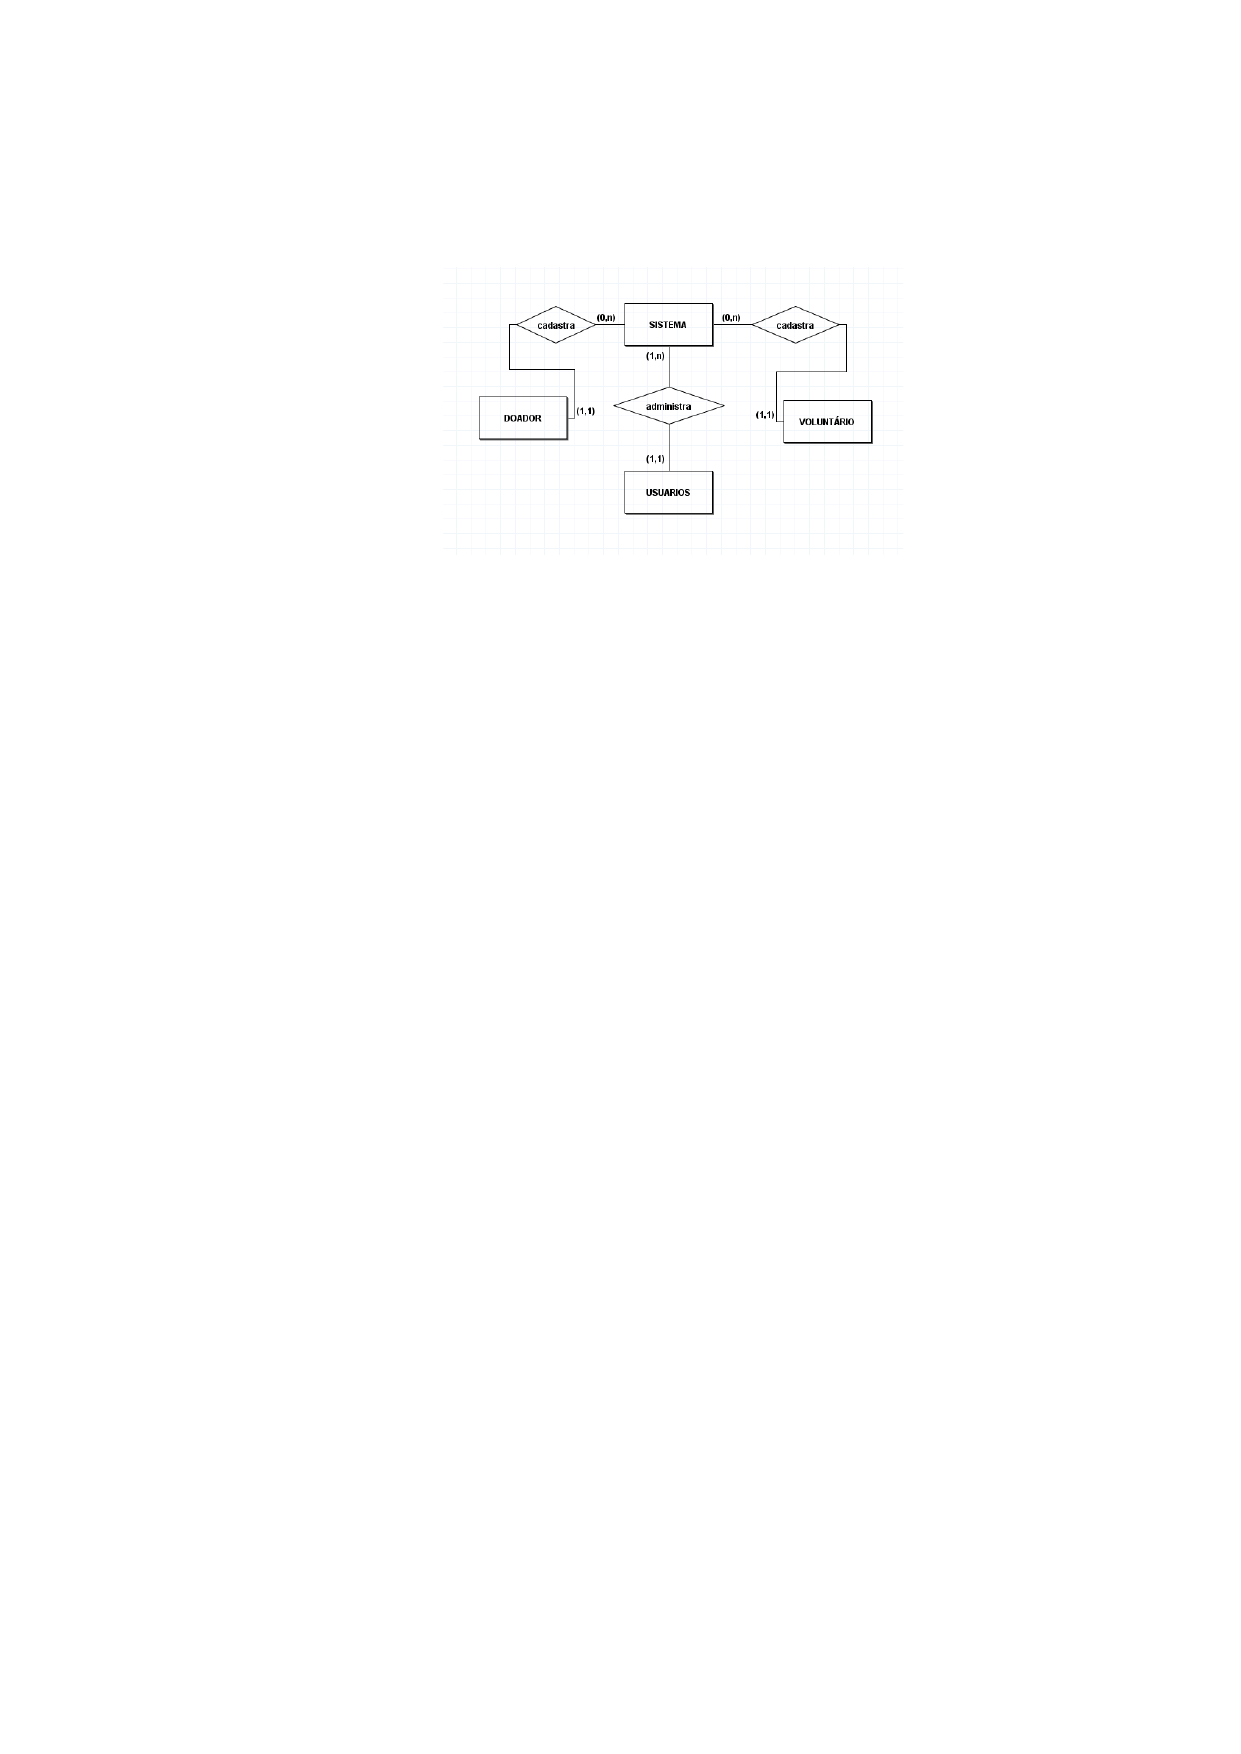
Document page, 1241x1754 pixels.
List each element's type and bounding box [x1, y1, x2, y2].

picture [443, 267, 904, 555]
